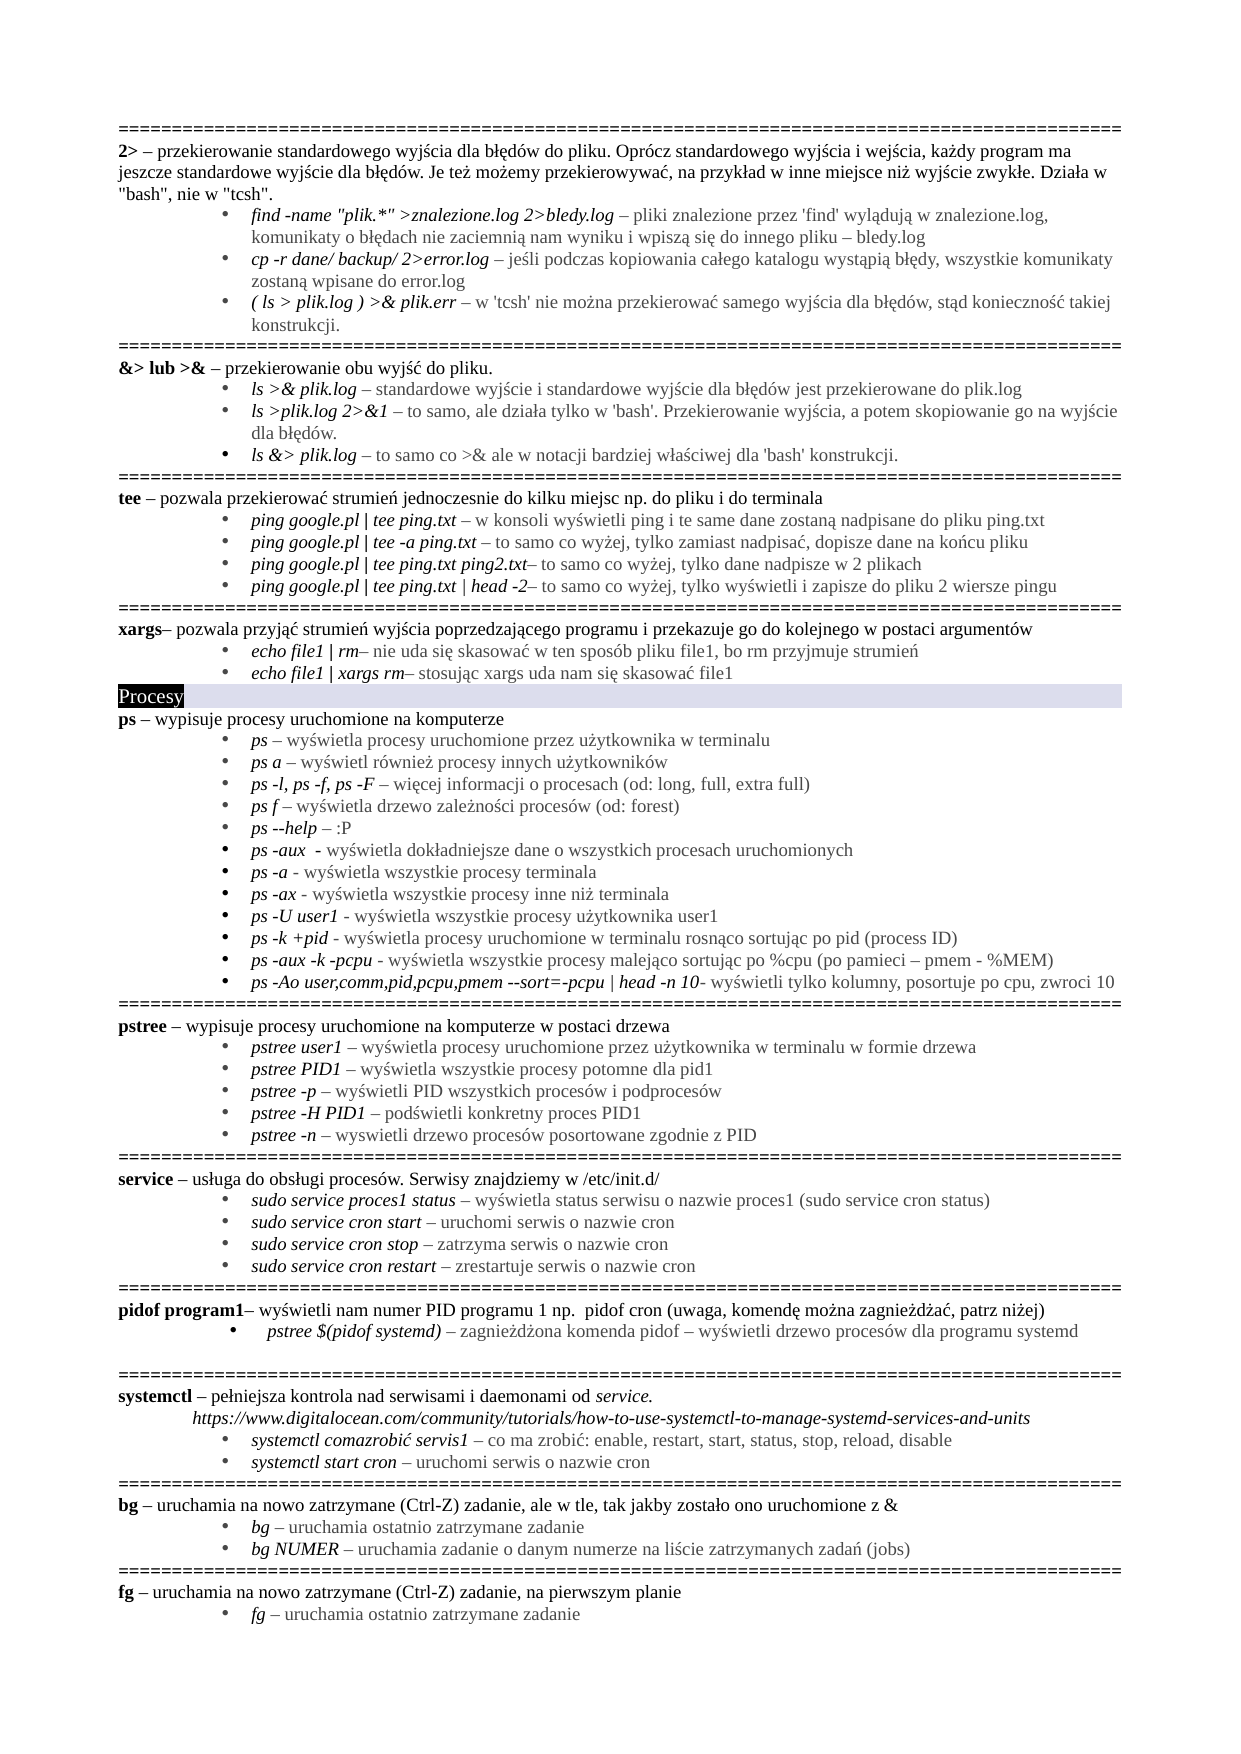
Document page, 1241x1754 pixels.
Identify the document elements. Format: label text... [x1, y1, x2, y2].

list ping google.pl | tee ping.txt – w konsoli wyświetli ping i te same dane zostaną nadpisane do pliku ping.txt [222, 509, 1122, 531]
list echo file1 | xargs rm– stosując xargs uda nam się skasować file1 [222, 662, 1122, 684]
list echo file1 | rm– nie uda się skasować w ten sposób pliku file1, bo rm przyjmuje strumień [222, 640, 1122, 662]
list ps --help – :P [222, 817, 1122, 839]
list cp -r dane/ backup/ 2>error.log – jeśli podczas kopiowania całego katalogu wystąpią błędy, wszystkie komunikaty zostaną wpisane do error.log [222, 248, 1122, 291]
list ps -U user1 - wyświetla wszystkie procesy użytkownika user1 [222, 905, 1122, 927]
list sudo service proces1 status – wyświetla status serwisu o nazwie proces1 (sudo service cron status) [222, 1189, 1122, 1211]
list pstree PID1 – wyświetla wszystkie procesy potomne dla pid1 [222, 1058, 1122, 1080]
subtitle ==============================================================================================tee – pozwala przekierować strumień jednoczesnie do kilku miejsc np. do pliku i do terminala [118, 466, 1122, 509]
list sudo service cron start – uruchomi serwis o nazwie cron [222, 1211, 1122, 1233]
list pstree user1 – wyświetla procesy uruchomione przez użytkownika w terminalu w formie drzewa [222, 1036, 1122, 1058]
subtitle ==============================================================================================pstree – wypisuje procesy uruchomione na komputerze w postaci drzewa [118, 993, 1122, 1036]
list ps f – wyświetla drzewo zależności procesów (od: forest) [222, 795, 1122, 817]
subtitle ==============================================================================================fg – uruchamia na nowo zatrzymane (Ctrl-Z) zadanie, na pierwszym planie [118, 1559, 1122, 1603]
list sudo service cron restart – zrestartuje serwis o nazwie cron [222, 1255, 1122, 1277]
list ping google.pl | tee ping.txt ping2.txt– to samo co wyżej, tylko dane nadpisze w 2 plikach [222, 553, 1122, 575]
list ps a – wyświetl również procesy innych użytkowników [222, 751, 1122, 773]
list ps -k +pid - wyświetla procesy uruchomione w terminalu rosnąco sortując po pid (process ID) [222, 927, 1122, 949]
list ps -Ao user,comm,pid,pcpu,pmem --sort=-pcpu | head -n 10- wyświetli tylko kolumny, posortuje po cpu, zwroci 10 [222, 971, 1122, 993]
subtitle ==============================================================================================systemctl – pełniejsza kontrola nad serwisami i daemonami od service. [118, 1364, 1122, 1407]
list sudo service cron stop – zatrzyma serwis o nazwie cron [222, 1233, 1122, 1255]
list ping google.pl | tee ping.txt | head -2– to samo co wyżej, tylko wyświetli i zapisze do pliku 2 wiersze pingu [222, 575, 1122, 597]
list systemctl comazrobić servis1 – co ma zrobić: enable, restart, start, status, stop, reload, disable [222, 1428, 1122, 1451]
list ps -l, ps -f, ps -F – więcej informacji o procesach (od: long, full, extra full) [222, 773, 1122, 795]
list ps -aux -k -pcpu - wyświetla wszystkie procesy malejąco sortując po %cpu (po pamieci – pmem - %MEM) [222, 949, 1122, 971]
list bg NUMER – uruchamia zadanie o danym numerze na liście zatrzymanych zadań (jobs) [222, 1538, 1122, 1559]
list systemctl start cron – uruchomi serwis o nazwie cron [222, 1451, 1122, 1472]
list fg – uruchamia ostatnio zatrzymane zadanie [222, 1603, 1122, 1625]
list ps -aux - wyświetla dokładniejsze dane o wszystkich procesach uruchomionych [222, 839, 1122, 861]
list ps -ax - wyświetla wszystkie procesy inne niż terminala [222, 883, 1122, 905]
list ls &> plik.log – to samo co >& ale w notacji bardziej właściwej dla 'bash' konstrukcji. [222, 444, 1122, 466]
list ps -a - wyświetla wszystkie procesy terminala [222, 861, 1122, 883]
list ls >& plik.log – standardowe wyjście i standardowe wyjście dla błędów jest przekierowane do plik.log [222, 378, 1122, 400]
subtitle Procesy [118, 684, 1122, 708]
subtitle ==============================================================================================service – usługa do obsługi procesów. Serwisy znajdziemy w /etc/init.d/ [118, 1146, 1122, 1189]
subtitle ==============================================================================================2> – przekierowanie standardowego wyjścia dla błędów do pliku. Oprócz standardowego wyjścia i wejścia, każdy program ma jeszcze standardowe wyjście dla błędów. Je też możemy przekierowywać, na przykład w inne miejsce niż wyjście zwykłe. Działa w "bash", nie w "tcsh". [118, 118, 1122, 204]
list ls >plik.log 2>&1 – to samo, ale działa tylko w 'bash'. Przekierowanie wyjścia, a potem skopiowanie go na wyjście dla błędów. [222, 400, 1122, 444]
list ( ls > plik.log ) >& plik.err – w 'tcsh' nie można przekierować samego wyjścia dla błędów, stąd konieczność takiej konstrukcji. [222, 291, 1122, 335]
list bg – uruchamia ostatnio zatrzymane zadanie [222, 1516, 1122, 1538]
list pstree $(pidof systemd) – zagnieżdżona komenda pidof – wyświetli drzewo procesów dla programu systemd [229, 1320, 1122, 1342]
subtitle ps – wypisuje procesy uruchomione na komputerze [118, 708, 1122, 729]
list ping google.pl | tee -a ping.txt – to samo co wyżej, tylko zamiast nadpisać, dopisze dane na końcu pliku [222, 531, 1122, 553]
list https://www.digitalocean.com/community/tutorials/how-to-use-systemctl-to-manage-systemd-services-and-units [118, 1407, 1122, 1428]
subtitle ==============================================================================================pidof program1– wyświetli nam numer PID programu 1 np. pidof cron (uwaga, komendę można zagnieżdżać, patrz niżej) [118, 1277, 1122, 1320]
list find -name "plik.*" >znalezione.log 2>bledy.log – pliki znalezione przez 'find' wylądują w znalezione.log, komunikaty o błędach nie zaciemnią nam wyniku i wpiszą się do innego pliku – bledy.log [222, 204, 1122, 248]
subtitle ==============================================================================================xargs– pozwala przyjąć strumień wyjścia poprzedzającego programu i przekazuje go do kolejnego w postaci argumentów [118, 597, 1122, 640]
list pstree -n – wyswietli drzewo procesów posortowane zgodnie z PID [222, 1124, 1122, 1146]
list ps – wyświetla procesy uruchomione przez użytkownika w terminalu [222, 729, 1122, 751]
list pstree -H PID1 – podświetli konkretny proces PID1 [222, 1102, 1122, 1124]
subtitle ==============================================================================================&> lub >& – przekierowanie obu wyjść do pliku. [118, 335, 1122, 378]
list pstree -p – wyświetli PID wszystkich procesów i podprocesów [222, 1080, 1122, 1102]
subtitle ==============================================================================================bg – uruchamia na nowo zatrzymane (Ctrl-Z) zadanie, ale w tle, tak jakby zostało ono uruchomione z & [118, 1472, 1122, 1516]
